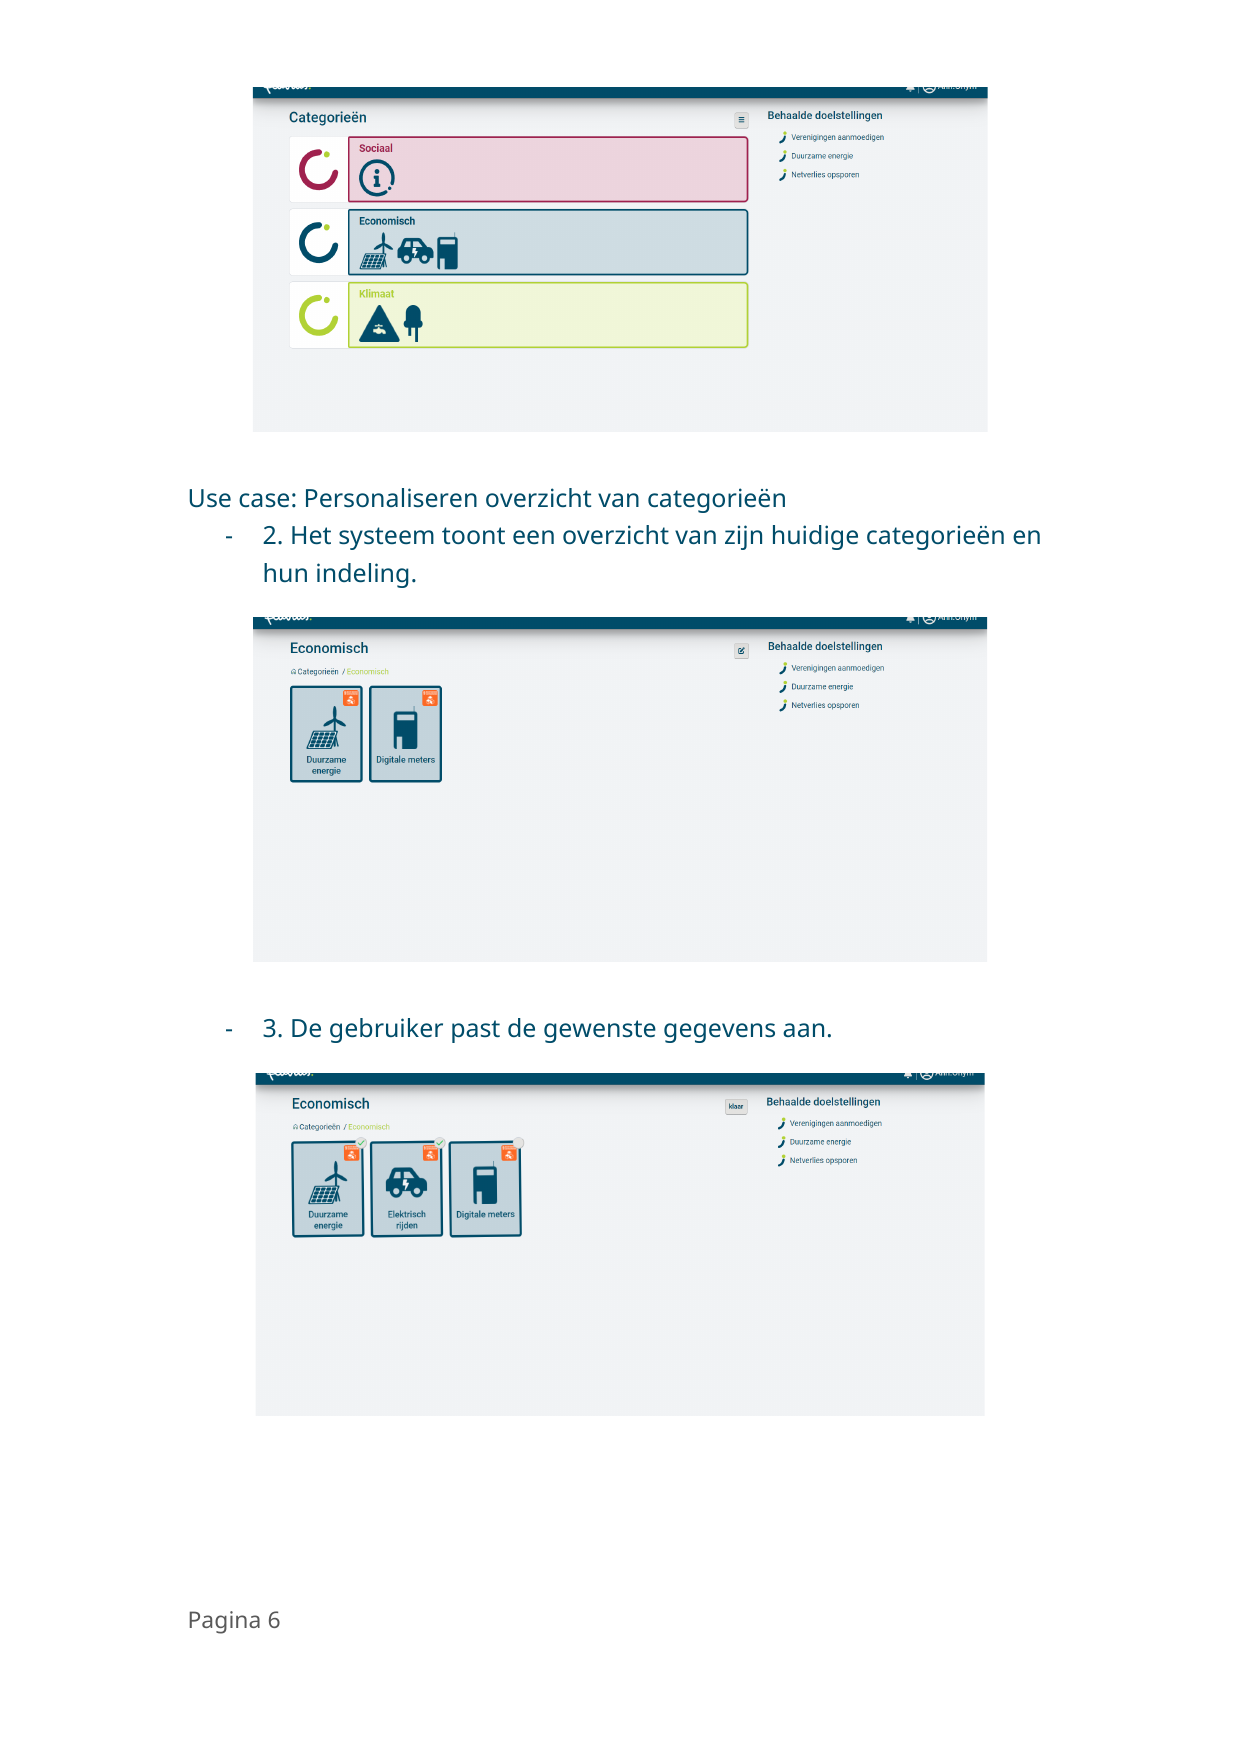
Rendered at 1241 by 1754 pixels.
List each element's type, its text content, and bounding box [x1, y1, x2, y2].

list 2. Het systeem toont een overzicht van zijn huidige categorieën en hun indeling. [225, 518, 1053, 589]
subtitle Use case: Personaliseren overzicht van categorieën [187, 481, 1053, 515]
list 3. De gebruiker past de gewenste gegevens aan. [225, 1011, 1053, 1045]
